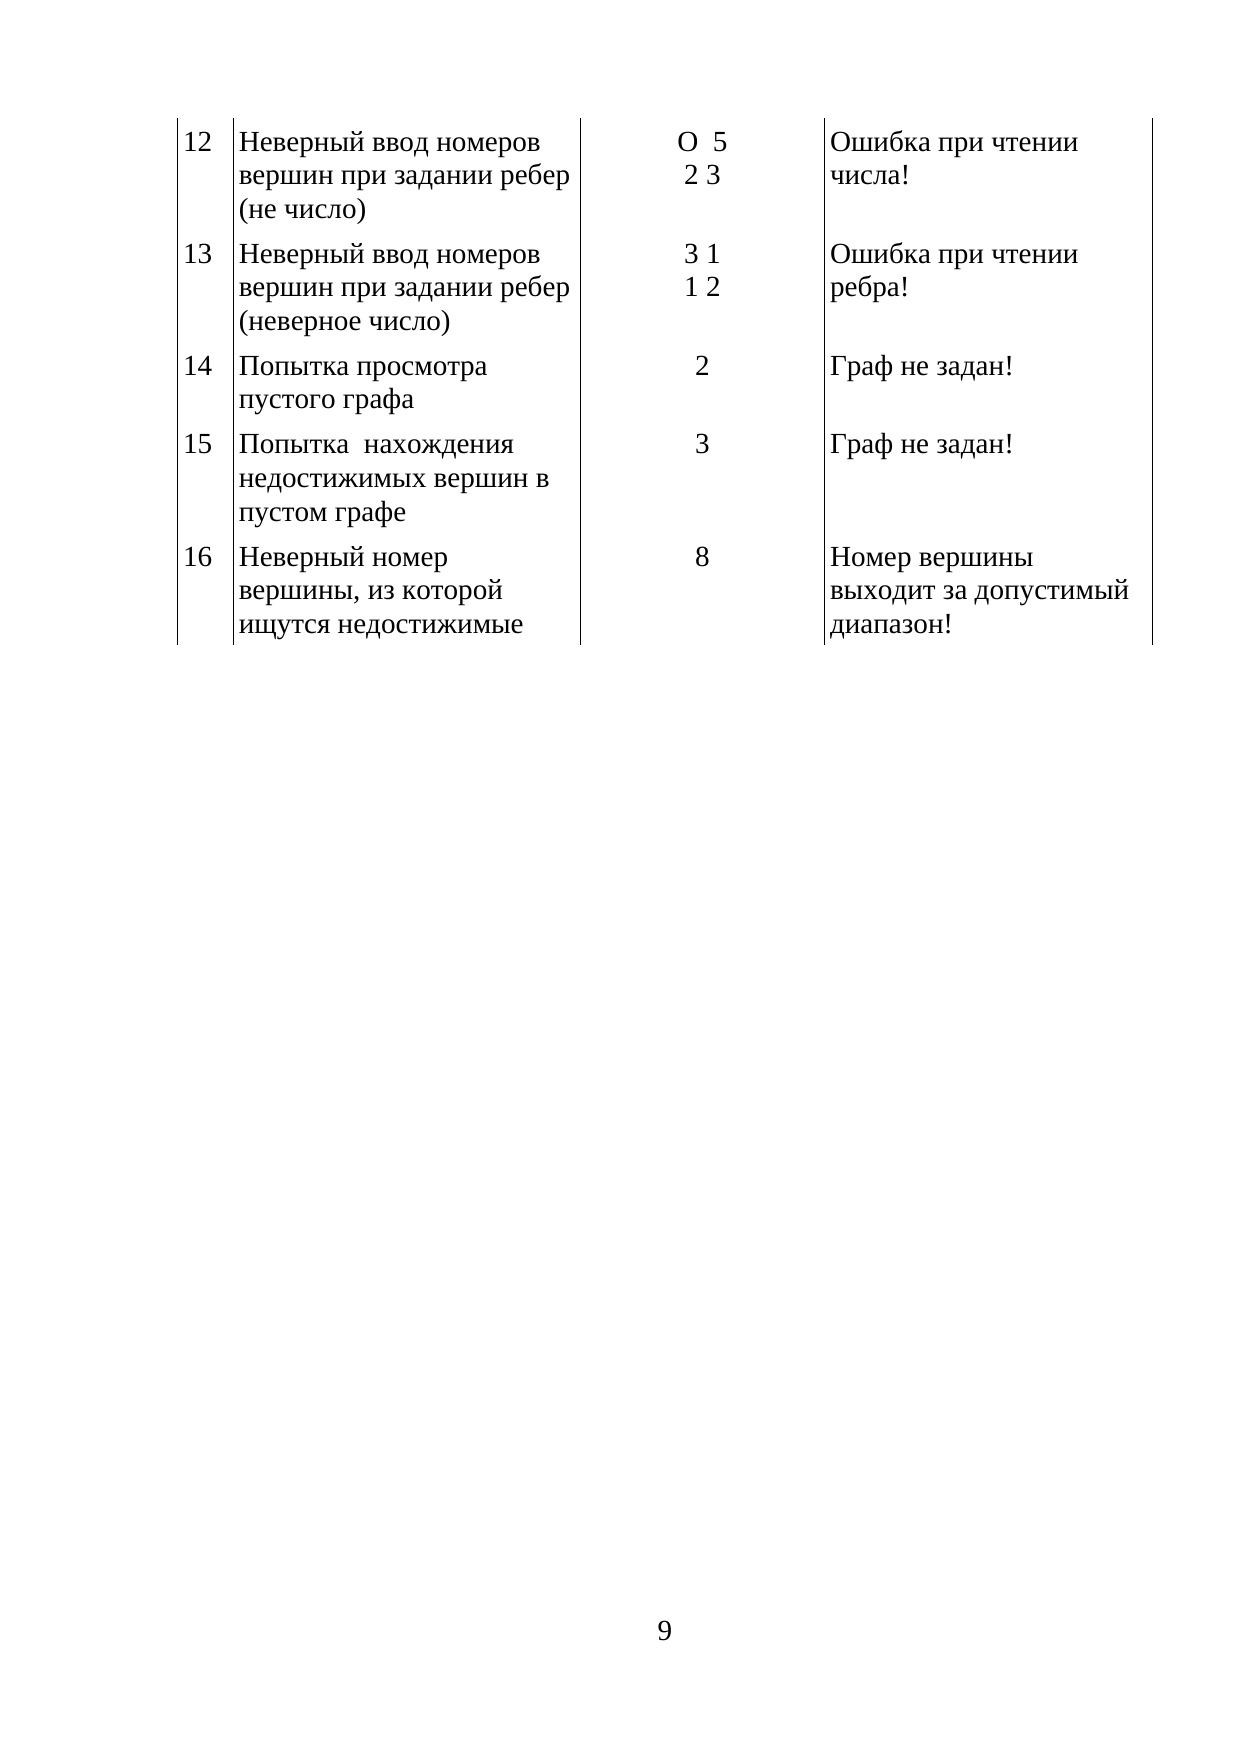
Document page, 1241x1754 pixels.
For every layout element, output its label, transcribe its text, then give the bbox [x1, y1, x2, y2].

table_cell 16 [178, 533, 233, 645]
table_cell 14 [178, 342, 233, 421]
table_cell Неверный ввод номеров вершин при задании ребер (неверное число) [234, 230, 580, 342]
table_cell Ошибка при чтении ребра! [825, 230, 1152, 342]
table_cell Номер вершины выходит за допустимый диапазон! [825, 533, 1152, 645]
table_cell Попытка нахождения недостижимых вершин в пустом графе [234, 421, 580, 533]
table_cell Граф не задан! [825, 421, 1152, 533]
table_cell Ошибка при чтении числа! [825, 118, 1152, 230]
table_cell Попытка просмотра пустого графа [234, 342, 580, 421]
table_cell O 5 2 3 [581, 118, 824, 230]
table_cell 12 [178, 118, 233, 230]
table_cell 3 [581, 421, 824, 533]
table_cell 15 [178, 421, 233, 533]
table_cell 2 [581, 342, 824, 421]
table_cell Граф не задан! [825, 342, 1152, 421]
table_cell 13 [178, 230, 233, 342]
table_cell 3 1 1 2 [581, 230, 824, 342]
table_cell Неверный номер вершины, из которой ищутся недостижимые [234, 533, 580, 645]
table_cell Неверный ввод номеров вершин при задании ребер (не число) [234, 118, 580, 230]
table_cell 8 [581, 533, 824, 645]
